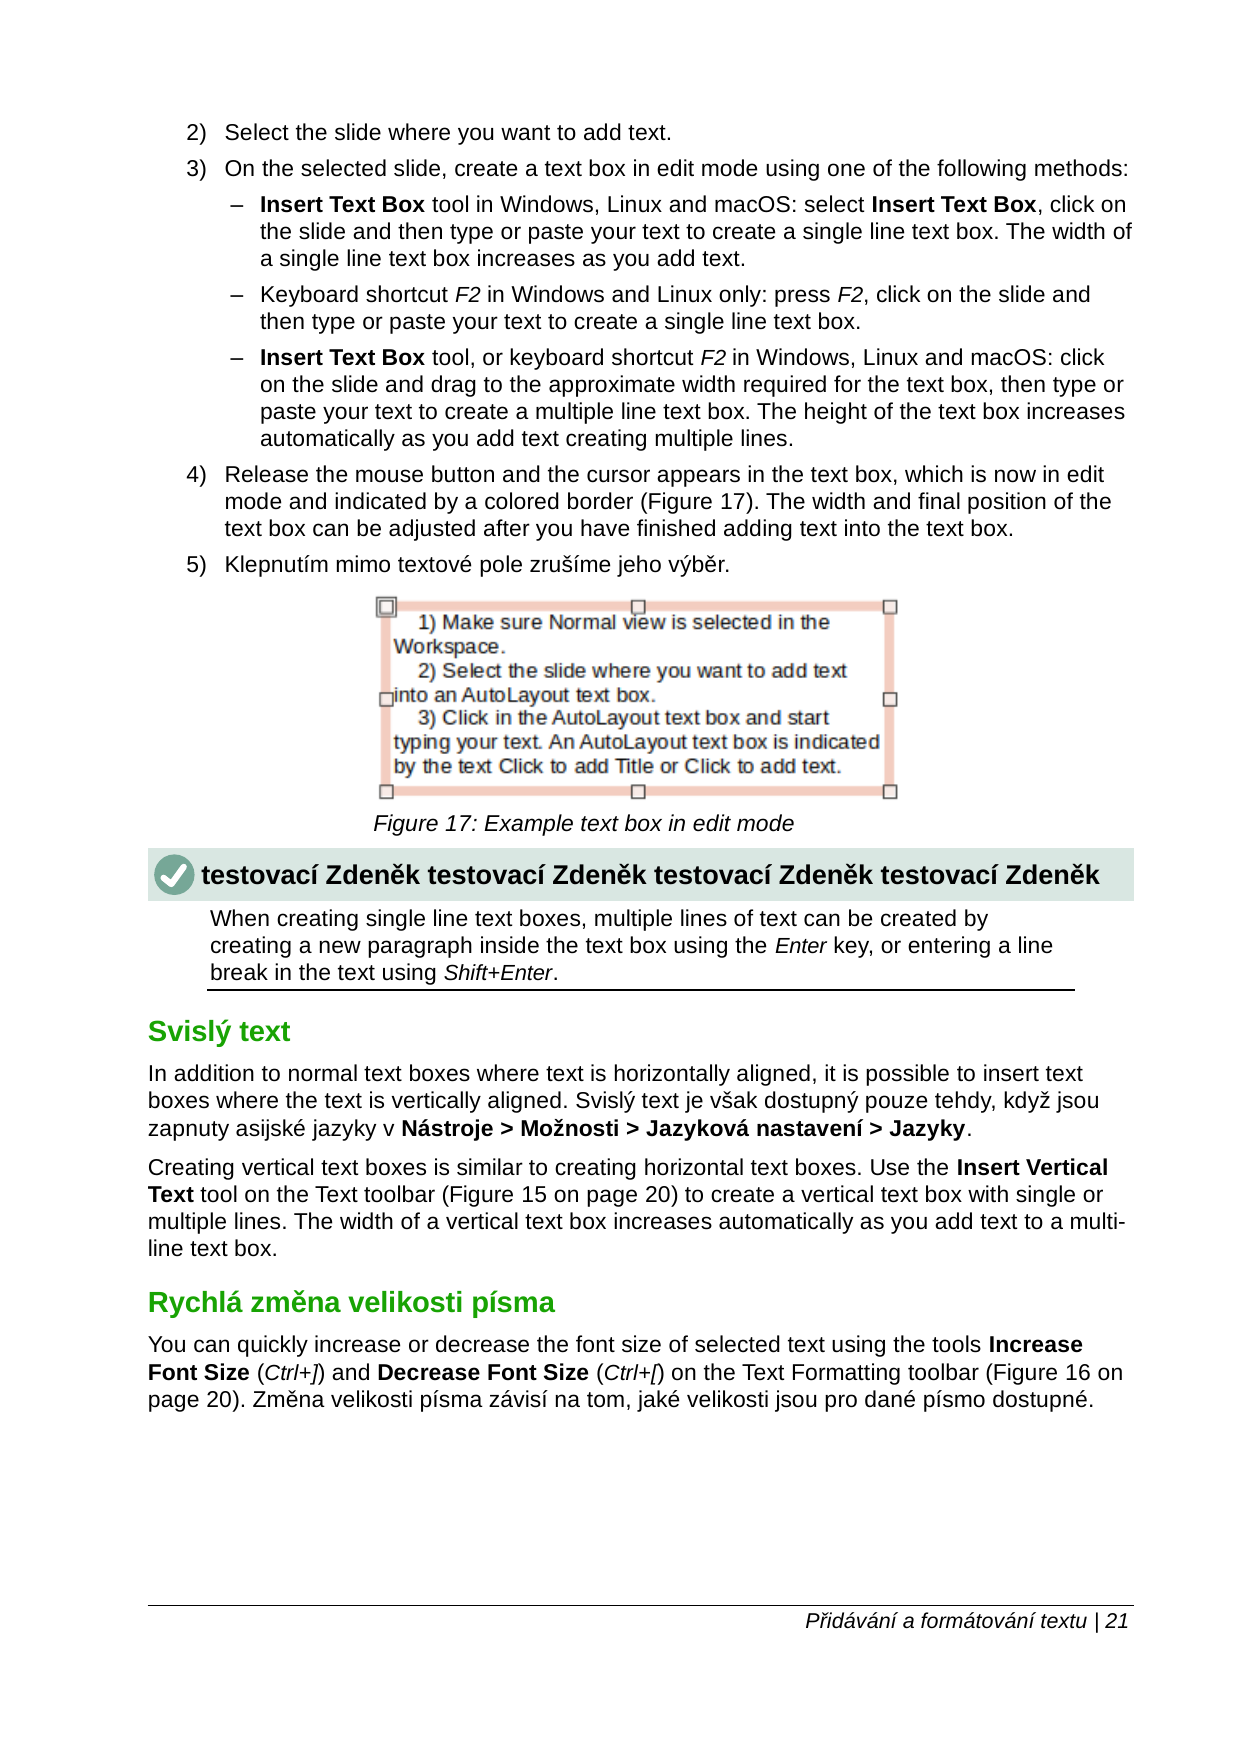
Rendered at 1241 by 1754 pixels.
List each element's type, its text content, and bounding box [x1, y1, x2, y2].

list On the selected slide, create a text box in edit mode using one of the following methods: [207, 154, 1134, 181]
text When creating single line text boxes, multiple lines of text can be created by creating a new paragraph inside the text box using the Enter key, or entering a line break in the text using Shift+Enter. [207, 901, 1075, 989]
text Figure 17: Example text box in edit mode [373, 809, 908, 836]
list Insert Text Box tool in Windows, Linux and macOS: select Insert Text Box, click on the slide and then type or paste your text to create a single line text box. The width of a single line text box increases as you add text. [230, 190, 1134, 271]
text Creating vertical text boxes is similar to creating horizontal text boxes. Use the Insert Vertical Text tool on the Text toolbar (Figure 15 on page 17) to create a vertical text box with single or multiple lines. The width of a vertical text box increases automatically as you add text to a multi-line text box. [148, 1153, 1134, 1262]
list Keyboard shortcut F2 in Windows and Linux only: press F2, click on the slide and then type or paste your text to create a single line text box. [230, 280, 1134, 334]
subtitle Rychlá změna velikosti písma [148, 1285, 1134, 1319]
picture [373, 589, 909, 809]
list Release the mouse button and the cursor appears in the text box, which is now in edit mode and indicated by a colored border (Figure 17). The width and final position of the text box can be adjusted after you have finished adding text into the text box. [207, 460, 1134, 542]
list Klepnutím mimo textové pole zrušíme jeho výběr. [207, 550, 1134, 577]
list Insert Text Box tool, or keyboard shortcut F2 in Windows, Linux and macOS: click on the slide and drag to the approximate width required for the text box, then type or paste your text to create a multiple line text box. The height of the text box increases automatically as you add text creating multiple lines. [230, 343, 1134, 451]
text In addition to normal text boxes where text is horizontally aligned, it is possible to insert text boxes where the text is vertically aligned. Svislý text je však dostupný pouze tehdy, když jsou zapnuty asijské jazyky v Nástroje > Možnosti > Jazyková nastavení > Jazyky. [148, 1060, 1134, 1141]
subtitle testovací Zdeněk testovací Zdeněk testovací Zdeněk testovací Zdeněk [148, 848, 1134, 901]
text You can quickly increase or decrease the font size of selected text using the tools Increase Font Size (Ctrl+]) and Decrease Font Size (Ctrl+[) on the Text Formatting toolbar (Figure 16 on page 17). Změna velikosti písma závisí na tom, jaké velikosti jsou pro dané písmo dostupné. [148, 1331, 1134, 1412]
list Select the slide where you want to add text. [207, 118, 1134, 145]
subtitle Svislý text [148, 1014, 1134, 1048]
